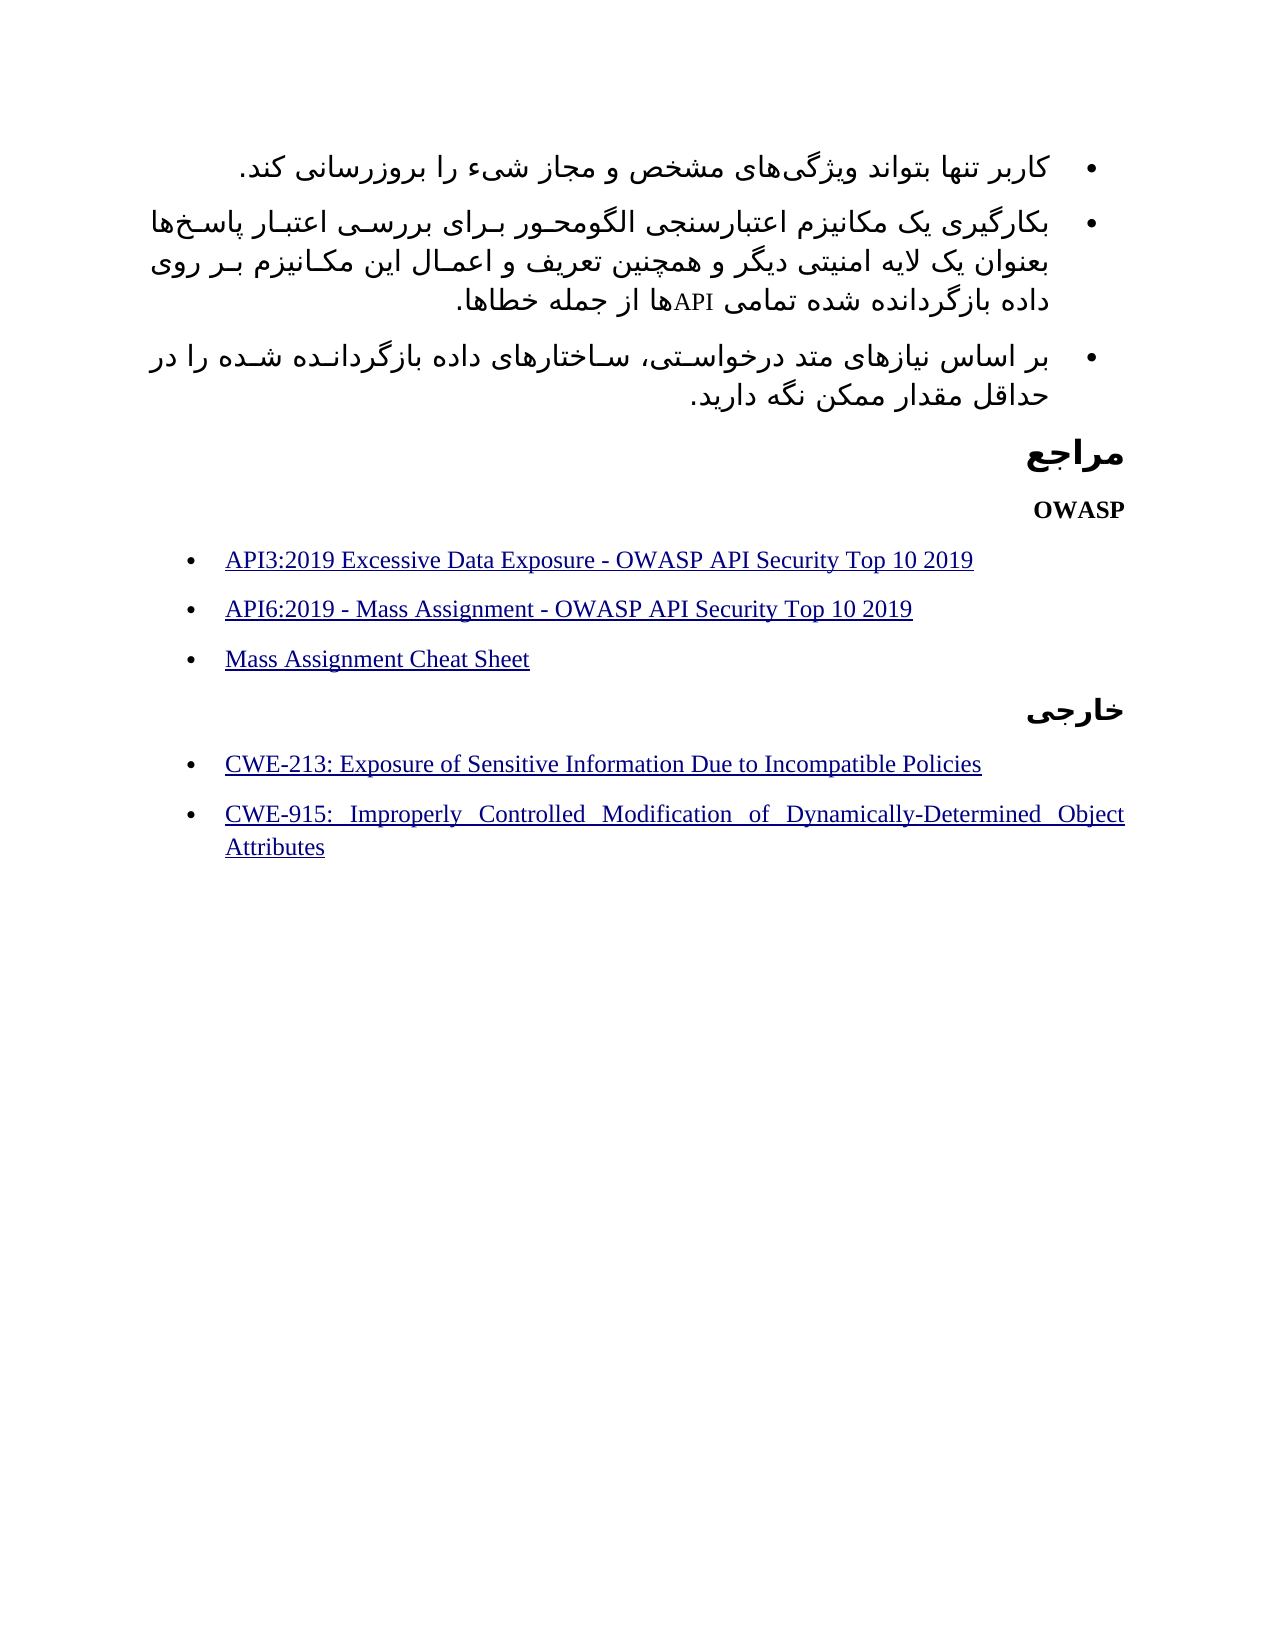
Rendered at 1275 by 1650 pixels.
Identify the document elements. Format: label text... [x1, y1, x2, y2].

list Mass Assignment Cheat Sheet [187, 644, 1125, 673]
list API3:2019 Excessive Data Exposure - OWASP API Security Top 10 2019 [187, 545, 1125, 573]
text خارجی [150, 694, 1125, 728]
list کاربر تنها بتواند ویژگی‌های مشخص و مجاز شیء را بروزرسانی کند. [150, 150, 1087, 184]
list API6:2019 - Mass Assignment - OWASP API Security Top 10 2019 [187, 594, 1125, 623]
list CWE-915: Improperly Controlled Modification of Dynamically-Determined Object Attributes [187, 799, 1125, 861]
text مراجع [150, 434, 1125, 473]
list بکارگیری یک مکانیزم اعتبارسنجی الگومحور برای بررسی اعتبار پاسخ‌ها بعنوان یک لایه امنیتی دیگر و همچنین تعریف و اعمال این مکانیزم بر روی داده بازگردانده شده تمامی APIها از جمله خطاها. [150, 206, 1087, 317]
list CWE-213: Exposure of Sensitive Information Due to Incompatible Policies [187, 749, 1125, 778]
list بر اساس نیازهای متد درخواستی، ساختارهای داده بازگردانده شده را در حداقل مقدار ممکن نگه دارید. [150, 339, 1087, 412]
text OWASP [150, 495, 1125, 524]
